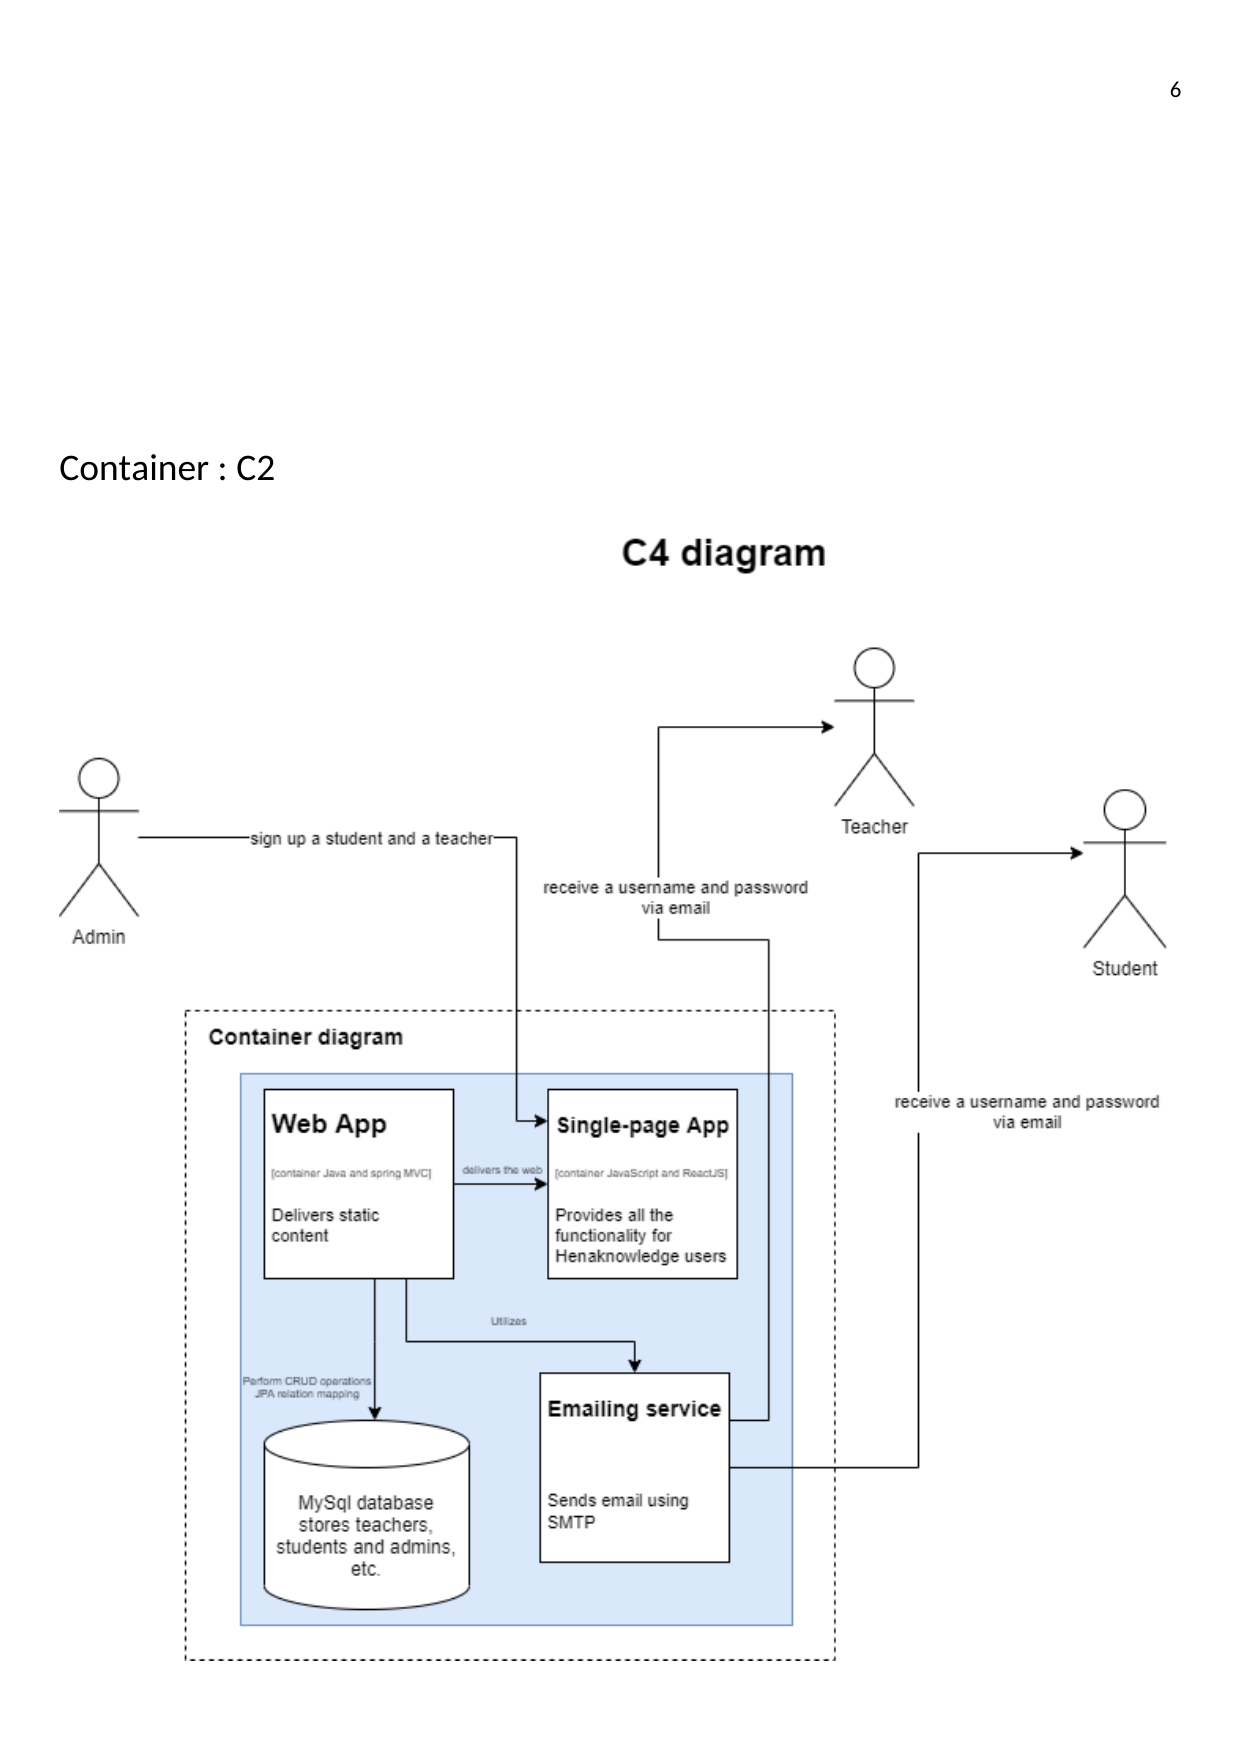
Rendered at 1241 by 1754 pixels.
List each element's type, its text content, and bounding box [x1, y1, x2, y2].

text Container : C2 [59, 444, 1181, 490]
